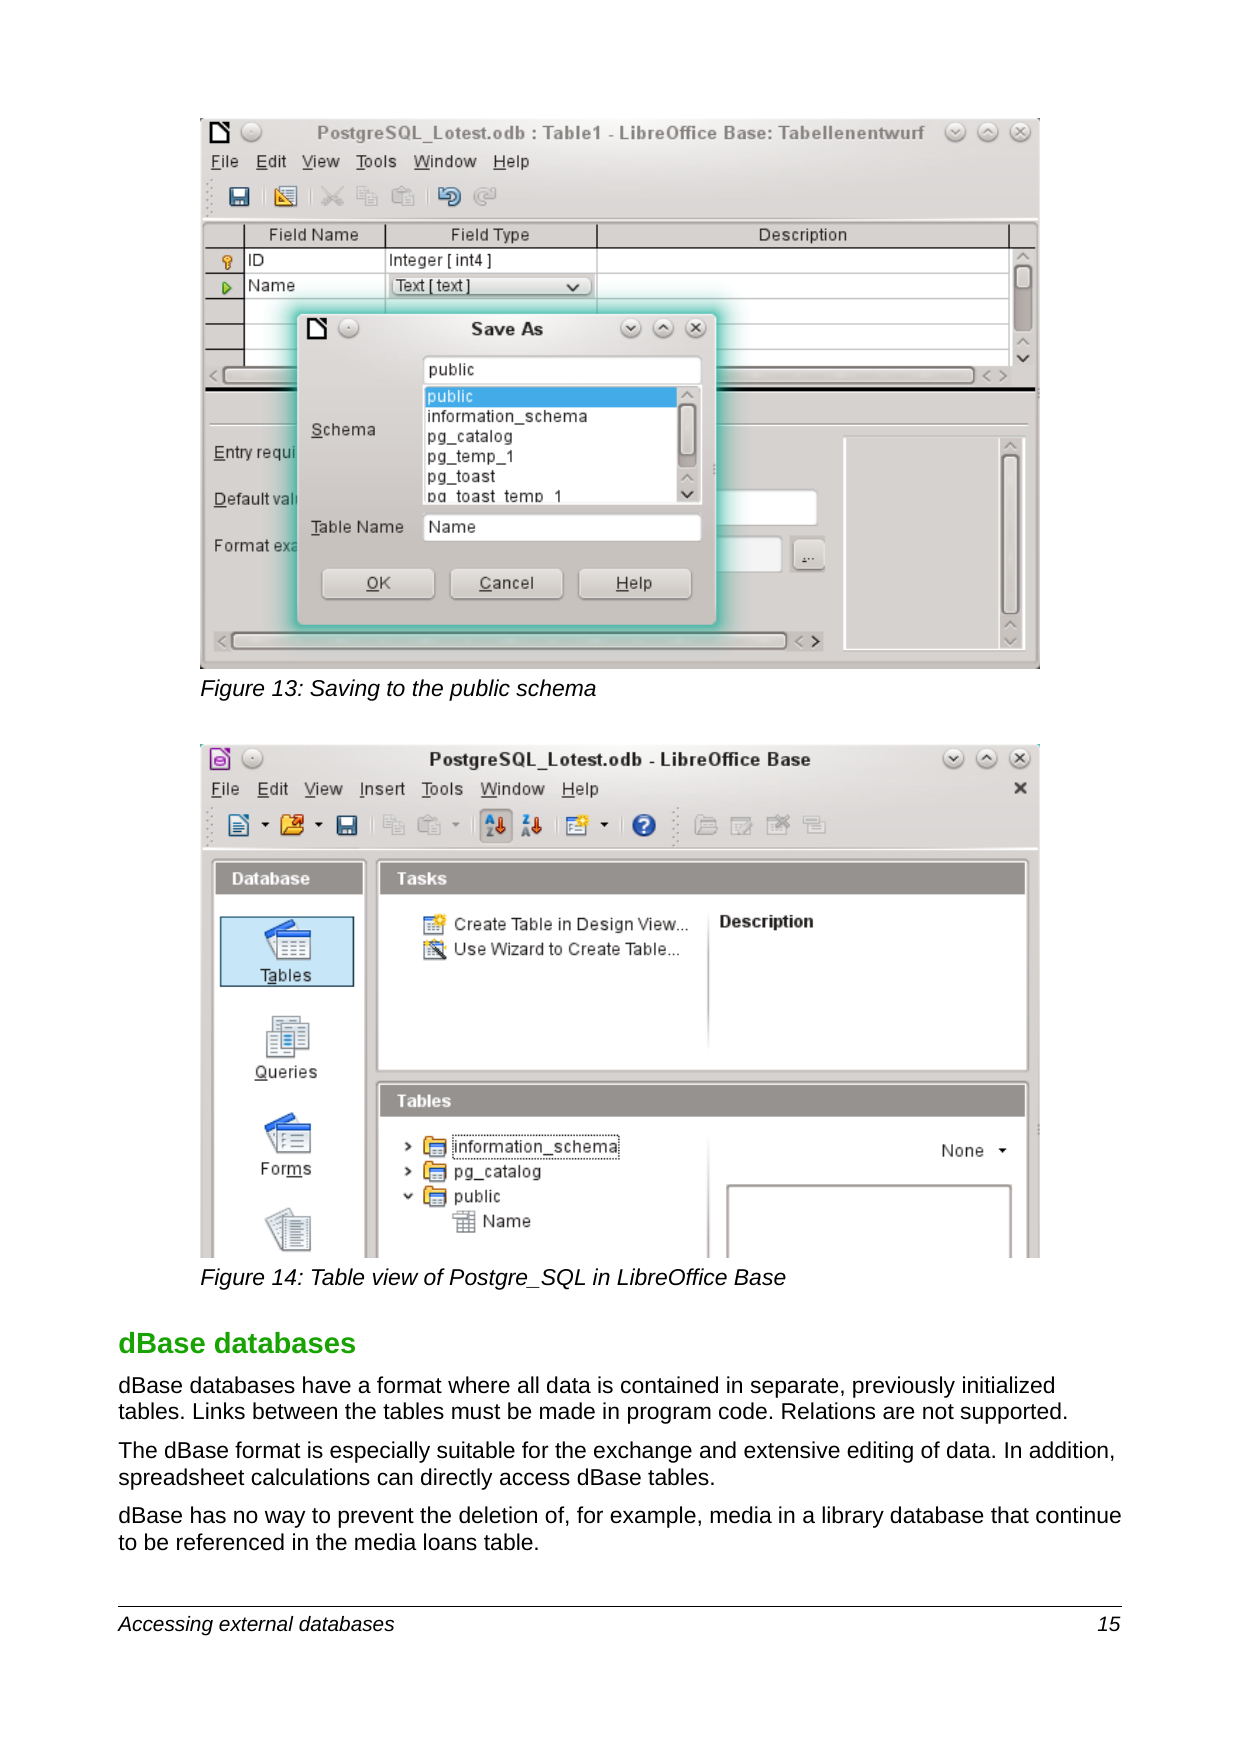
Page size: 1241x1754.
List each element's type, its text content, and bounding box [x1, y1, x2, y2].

picture [200, 744, 1040, 1258]
subtitle dBase databases [118, 1326, 1122, 1359]
text Figure 14: Table view of Postgre_SQL in LibreOffice Base [200, 1264, 1040, 1290]
text The dBase format is especially suitable for the exchange and extensive editing of data. In addition, spreadsheet calculations can directly access dBase tables. [118, 1437, 1122, 1490]
text dBase has no way to prevent the deletion of, for example, media in a library database that continue to be referenced in the media loans table. [118, 1502, 1122, 1555]
picture [200, 118, 1040, 669]
text dBase databases have a format where all data is contained in separate, previously initialized tables. Links between the tables must be made in program code. Relations are not supported. [118, 1372, 1122, 1424]
text Figure 13: Saving to the public schema [200, 675, 1040, 701]
